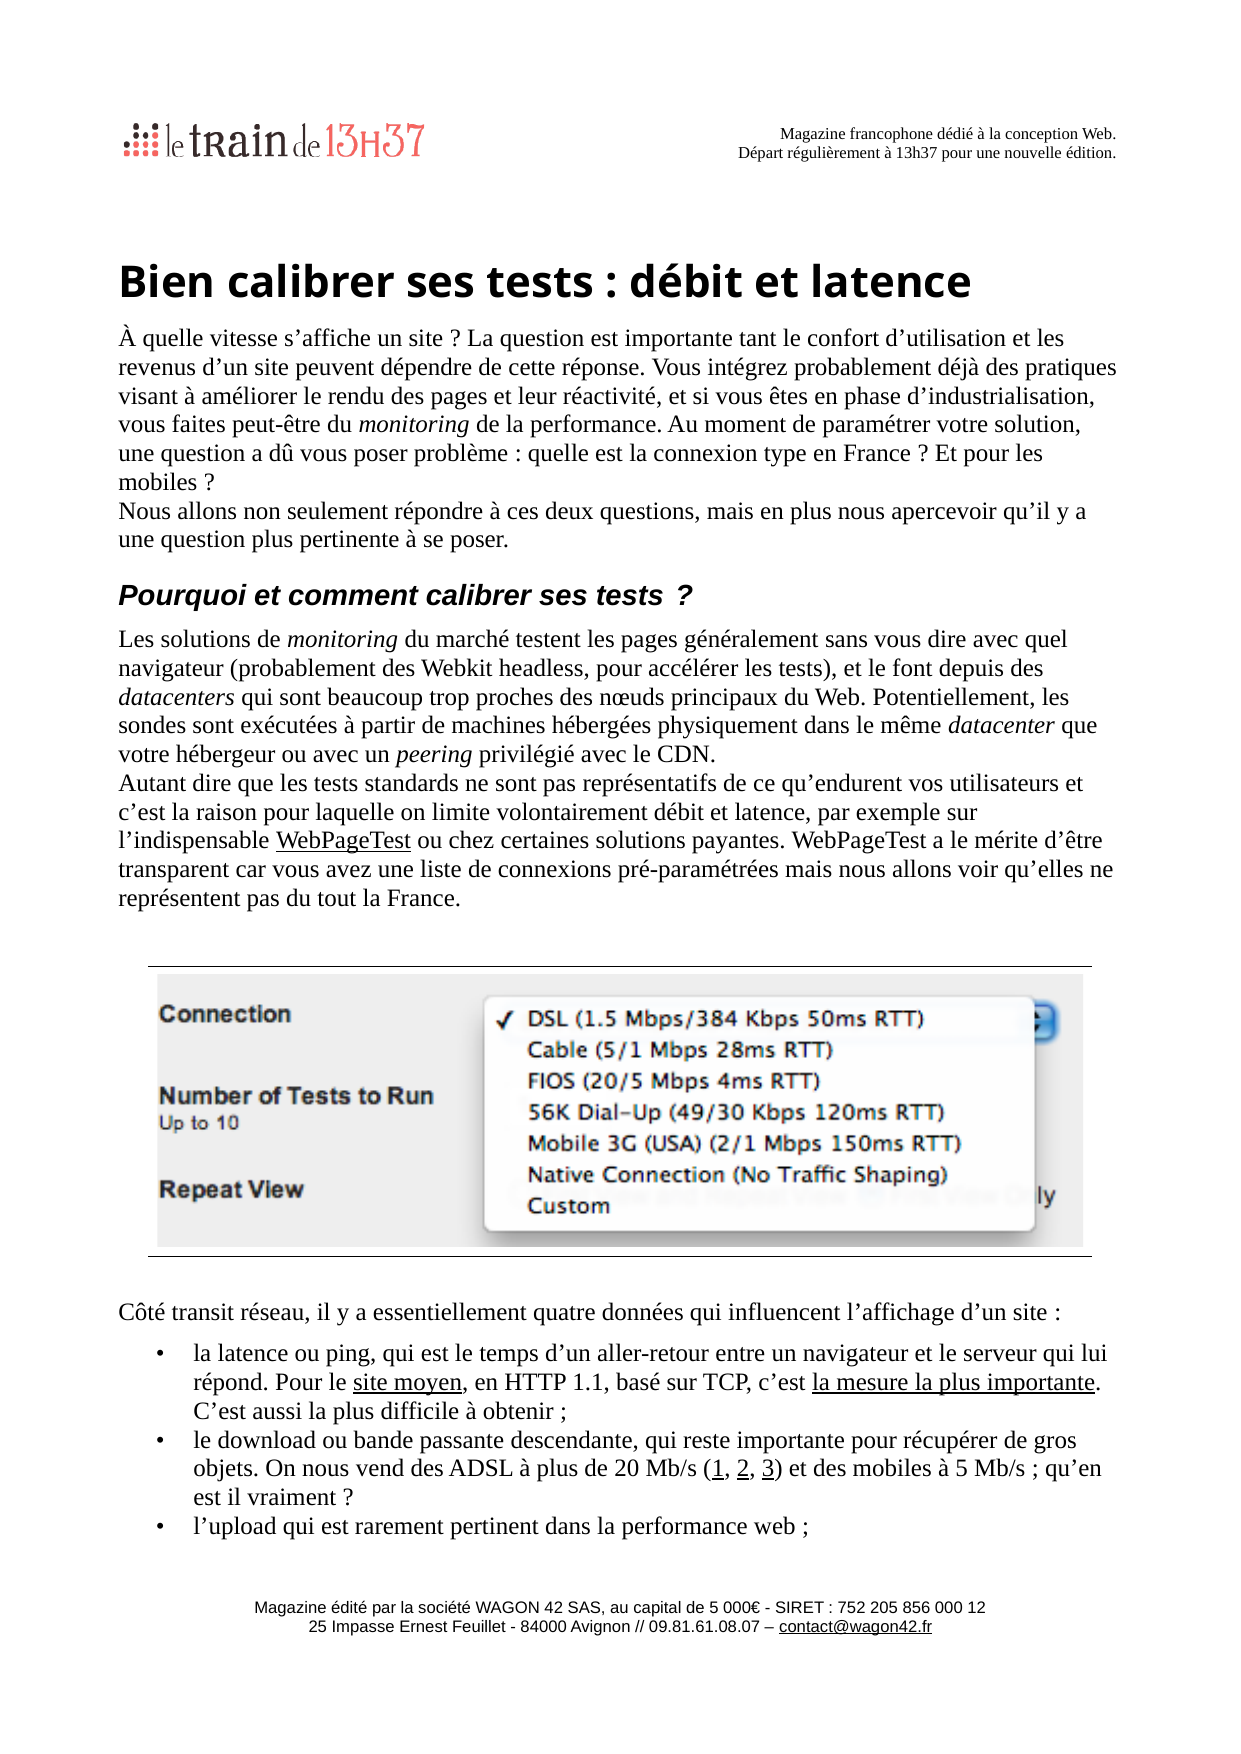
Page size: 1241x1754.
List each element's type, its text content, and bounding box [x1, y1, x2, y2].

list la latence ou ping, qui est le temps d’un aller-retour entre un navigateur et le serveur qui lui répond. Pour le site moyen, en HTTP 1.1, basé sur TCP, c’est la mesure la plus importante. C’est aussi la plus difficile à obtenir ; [156, 1338, 1122, 1425]
text À quelle vitesse s’affiche un site ? La question est importante tant le confort d’utilisation et les revenus d’un site peuvent dépendre de cette réponse. Vous intégrez probablement déjà des pratiques visant à améliorer le rendu des pages et leur réactivité, et si vous êtes en phase d’industrialisation, vous faites peut-être du monitoring de la performance. Au moment de paramétrer votre solution, une question a dû vous poser problème : quelle est la connexion type en France ? Et pour les mobiles ? Nous allons non seulement répondre à ces deux questions, mais en plus nous apercevoir qu’il y a une question plus pertinente à se poser. [118, 323, 1122, 553]
list le download ou bande passante descendante, qui reste importante pour récupérer de gros objets. On nous vend des ADSL à plus de 20 Mb/s (1, 2, 3) et des mobiles à 5 Mb/s ; qu’en est il vraiment ? [156, 1425, 1122, 1511]
subtitle Bien calibrer ses tests : débit et latence [118, 251, 1122, 311]
text Autant dire que les tests standards ne sont pas représentatifs de ce qu’endurent vos utilisateurs et c’est la raison pour laquelle on limite volontairement débit et latence, par exemple sur l’indispensable WebPageTest ou chez certaines solutions payantes. WebPageTest a le mérite d’être transparent car vous avez une liste de connexions pré-paramétrées mais nous allons voir qu’elles ne représentent pas du tout la France. [118, 768, 1122, 912]
picture [157, 974, 1084, 1247]
picture [123, 123, 425, 157]
subtitle Pourquoi et comment calibrer ses tests ? [118, 578, 1122, 612]
list l’upload qui est rarement pertinent dans la performance web ; [156, 1511, 1122, 1540]
text Côté transit réseau, il y a essentiellement quatre données qui influencent l’affichage d’un site : [118, 1297, 1122, 1326]
text Les solutions de monitoring du marché testent les pages généralement sans vous dire avec quel navigateur (probablement des Webkit headless, pour accélérer les tests), et le font depuis des datacenters qui sont beaucoup trop proches des nœuds principaux du Web. Potentiellement, les sondes sont exécutées à partir de machines hébergées physiquement dans le même datacenter que votre hébergeur ou avec un peering privilégié avec le CDN. [118, 624, 1122, 768]
